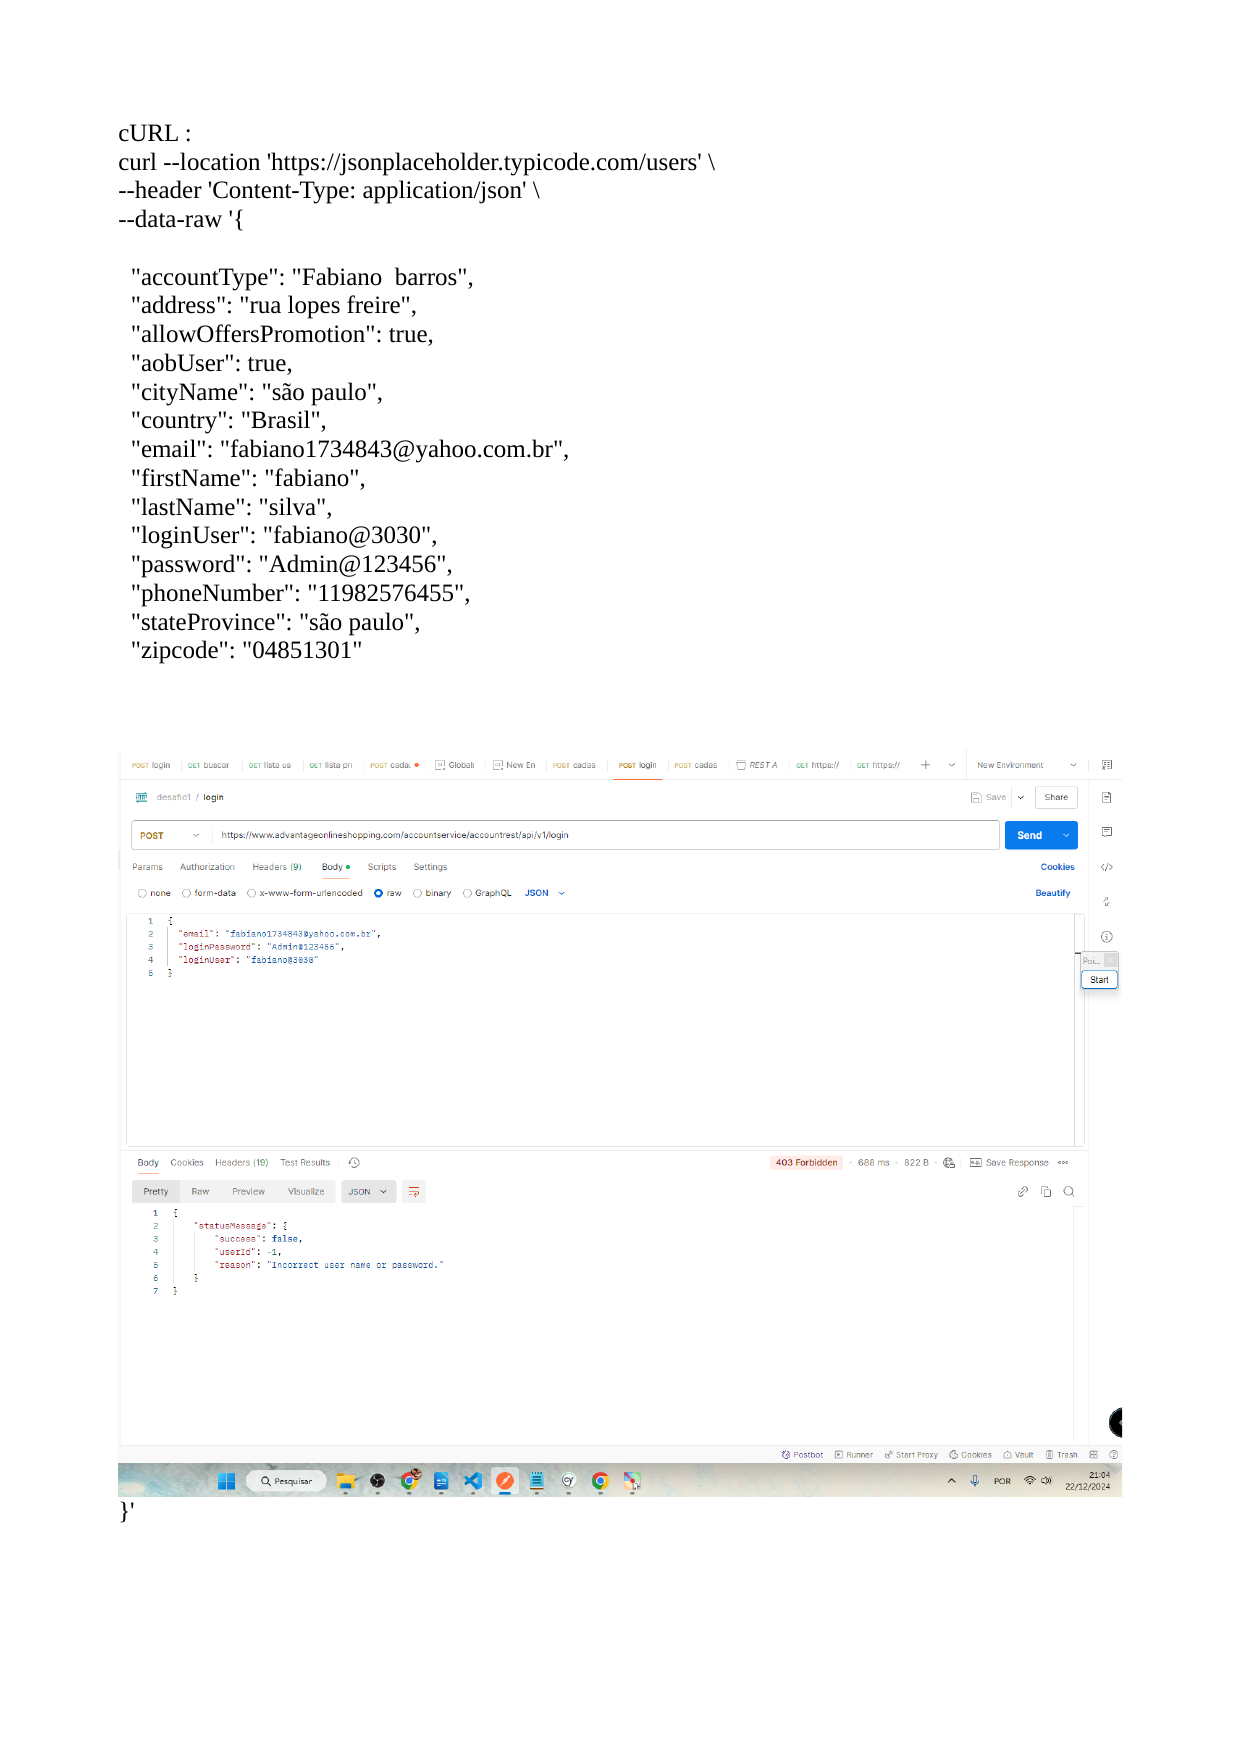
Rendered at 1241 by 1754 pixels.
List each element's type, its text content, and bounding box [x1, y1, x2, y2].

text "accountType": "Fabiano barros", [118, 262, 1122, 291]
text --header 'Content-Type: application/json' \ [118, 176, 1122, 204]
text "password": "Admin@123456", [118, 549, 1122, 578]
text "lastName": "silva", [118, 492, 1122, 521]
text "zipcode": "04851301" [118, 636, 1122, 664]
text --data-raw '{ [118, 204, 1122, 233]
text "address": "rua lopes freire", [118, 291, 1122, 319]
text }' [118, 1497, 1122, 1611]
text "firstName": "fabiano", [118, 463, 1122, 492]
text "stateProvince": "são paulo", [118, 607, 1122, 636]
text "loginUser": "fabiano@3030", [118, 521, 1122, 549]
text "cityName": "são paulo", [118, 377, 1122, 406]
text "aobUser": true, [118, 348, 1122, 377]
text "email": "fabiano1734843@yahoo.com.br", [118, 434, 1122, 463]
text cURL : curl --location 'https://jsonplaceholder.typicode.com/users' \ [118, 118, 1122, 176]
text "allowOffersPromotion": true, [118, 319, 1122, 348]
picture [118, 750, 1123, 1497]
text "country": "Brasil", [118, 406, 1122, 434]
text "phoneNumber": "11982576455", [118, 578, 1122, 607]
